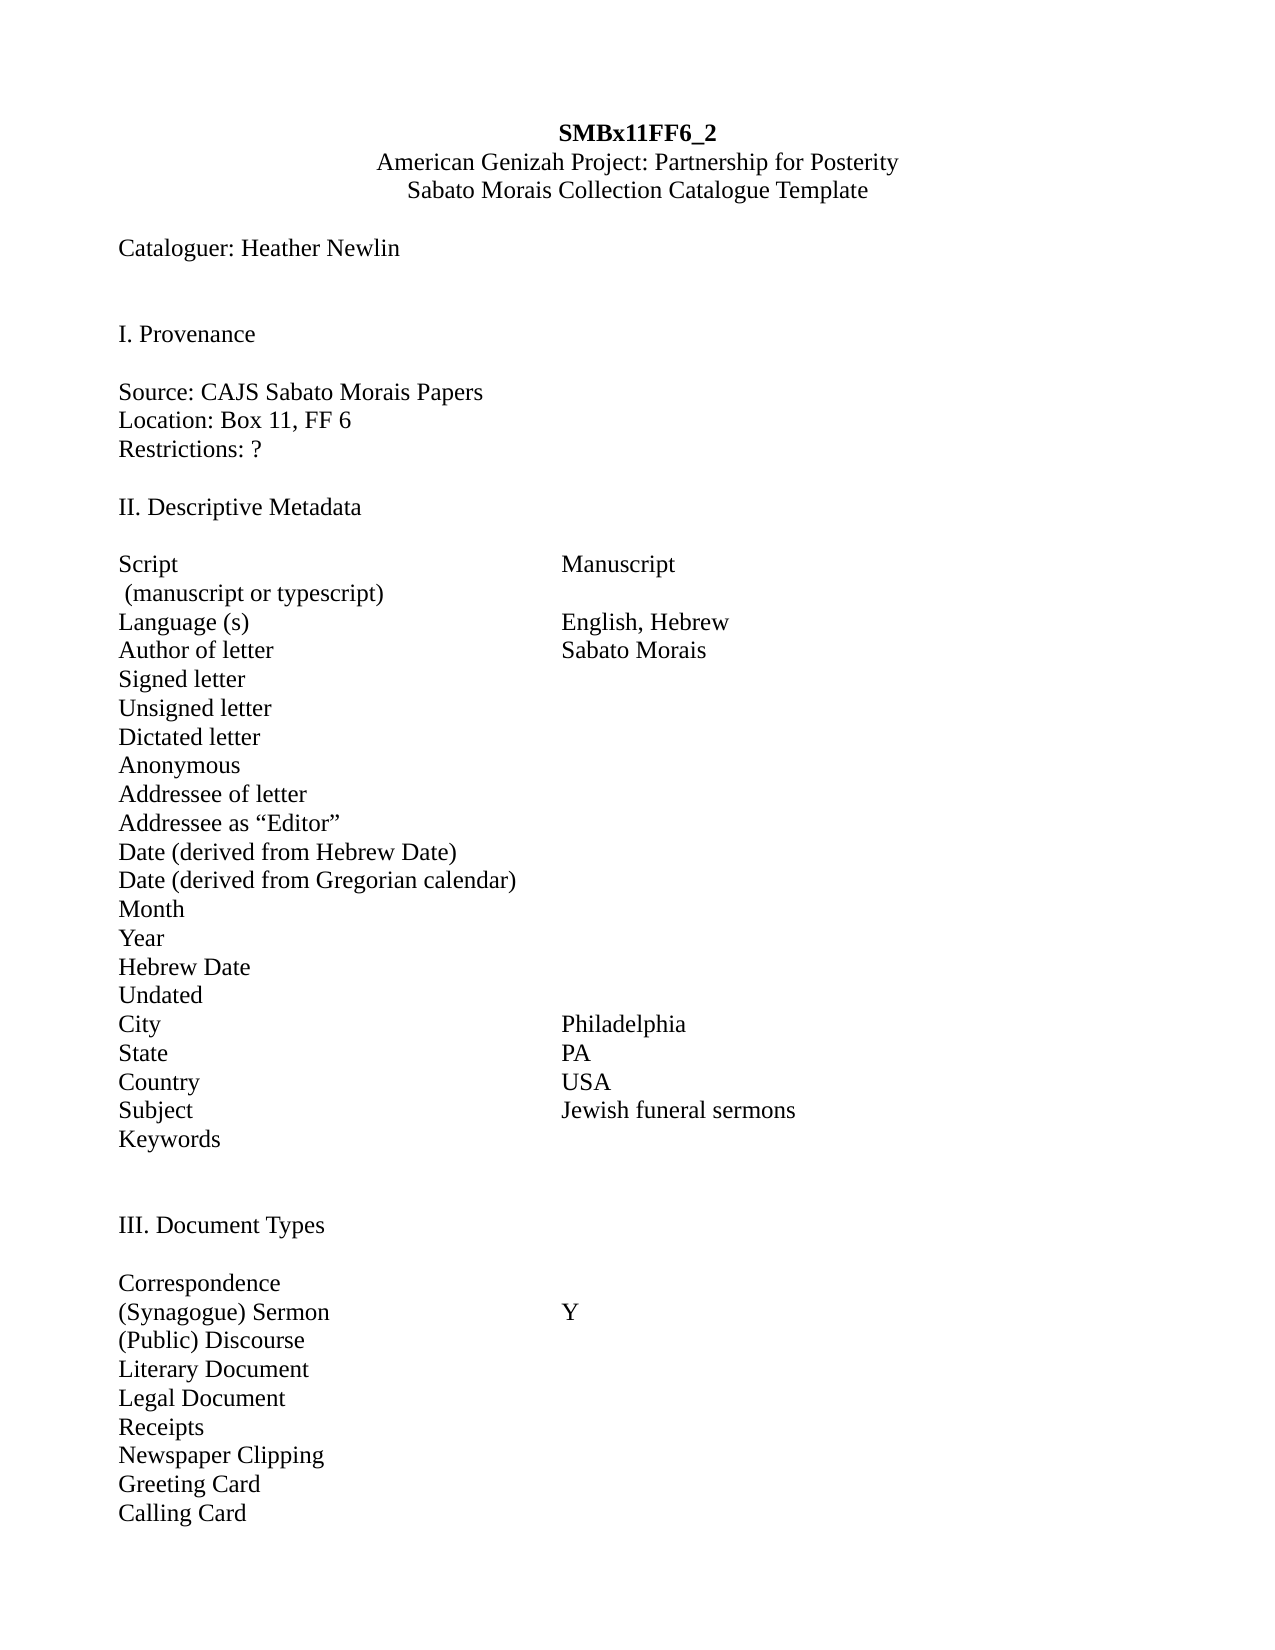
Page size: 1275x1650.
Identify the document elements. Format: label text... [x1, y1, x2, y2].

text Date (derived from Gregorian calendar) [118, 866, 1157, 894]
text Signed letter [118, 664, 1157, 693]
text Legal Document [118, 1383, 1157, 1412]
text Keywords [118, 1124, 1157, 1153]
text Anonymous [118, 751, 1157, 779]
text City Philadelphia [118, 1009, 1157, 1038]
text Calling Card [118, 1498, 1157, 1527]
text Addressee of letter [118, 779, 1157, 808]
text Country USA [118, 1067, 1157, 1096]
text Subject Jewish funeral sermons [118, 1096, 1157, 1124]
text Author of letter Sabato Morais [118, 636, 1157, 664]
text Source: CAJS Sabato Morais Papers [118, 377, 1157, 406]
text SMBx11FF6_2 [118, 118, 1157, 147]
text Correspondence [118, 1268, 1157, 1297]
text (Public) Discourse [118, 1326, 1157, 1354]
text Dictated letter [118, 722, 1157, 751]
text Date (derived from Hebrew Date) [118, 837, 1157, 866]
text I. Provenance [118, 319, 1157, 348]
text Cataloguer: Heather Newlin [118, 233, 1157, 262]
text Newspaper Clipping [118, 1441, 1157, 1469]
text State PA [118, 1038, 1157, 1067]
text Undated [118, 981, 1157, 1009]
text (manuscript or typescript) [118, 578, 1157, 607]
text Unsigned letter [118, 693, 1157, 722]
text III. Document Types [118, 1211, 1157, 1239]
text Literary Document [118, 1354, 1157, 1383]
text Location: Box 11, FF 6 [118, 406, 1157, 434]
text Script Manuscript [118, 549, 1157, 578]
text II. Descriptive Metadata [118, 492, 1157, 521]
text Receipts [118, 1412, 1157, 1441]
text Addressee as “Editor” [118, 808, 1157, 837]
text American Genizah Project: Partnership for Posterity [118, 147, 1157, 176]
text (Synagogue) Sermon Y [118, 1297, 1157, 1326]
text Greeting Card [118, 1469, 1157, 1498]
text Restrictions: ? [118, 434, 1157, 463]
text Year [118, 923, 1157, 952]
text Hebrew Date [118, 952, 1157, 981]
text Sabato Morais Collection Catalogue Template [118, 176, 1157, 204]
text Language (s) English, Hebrew [118, 607, 1157, 636]
text Month [118, 894, 1157, 923]
